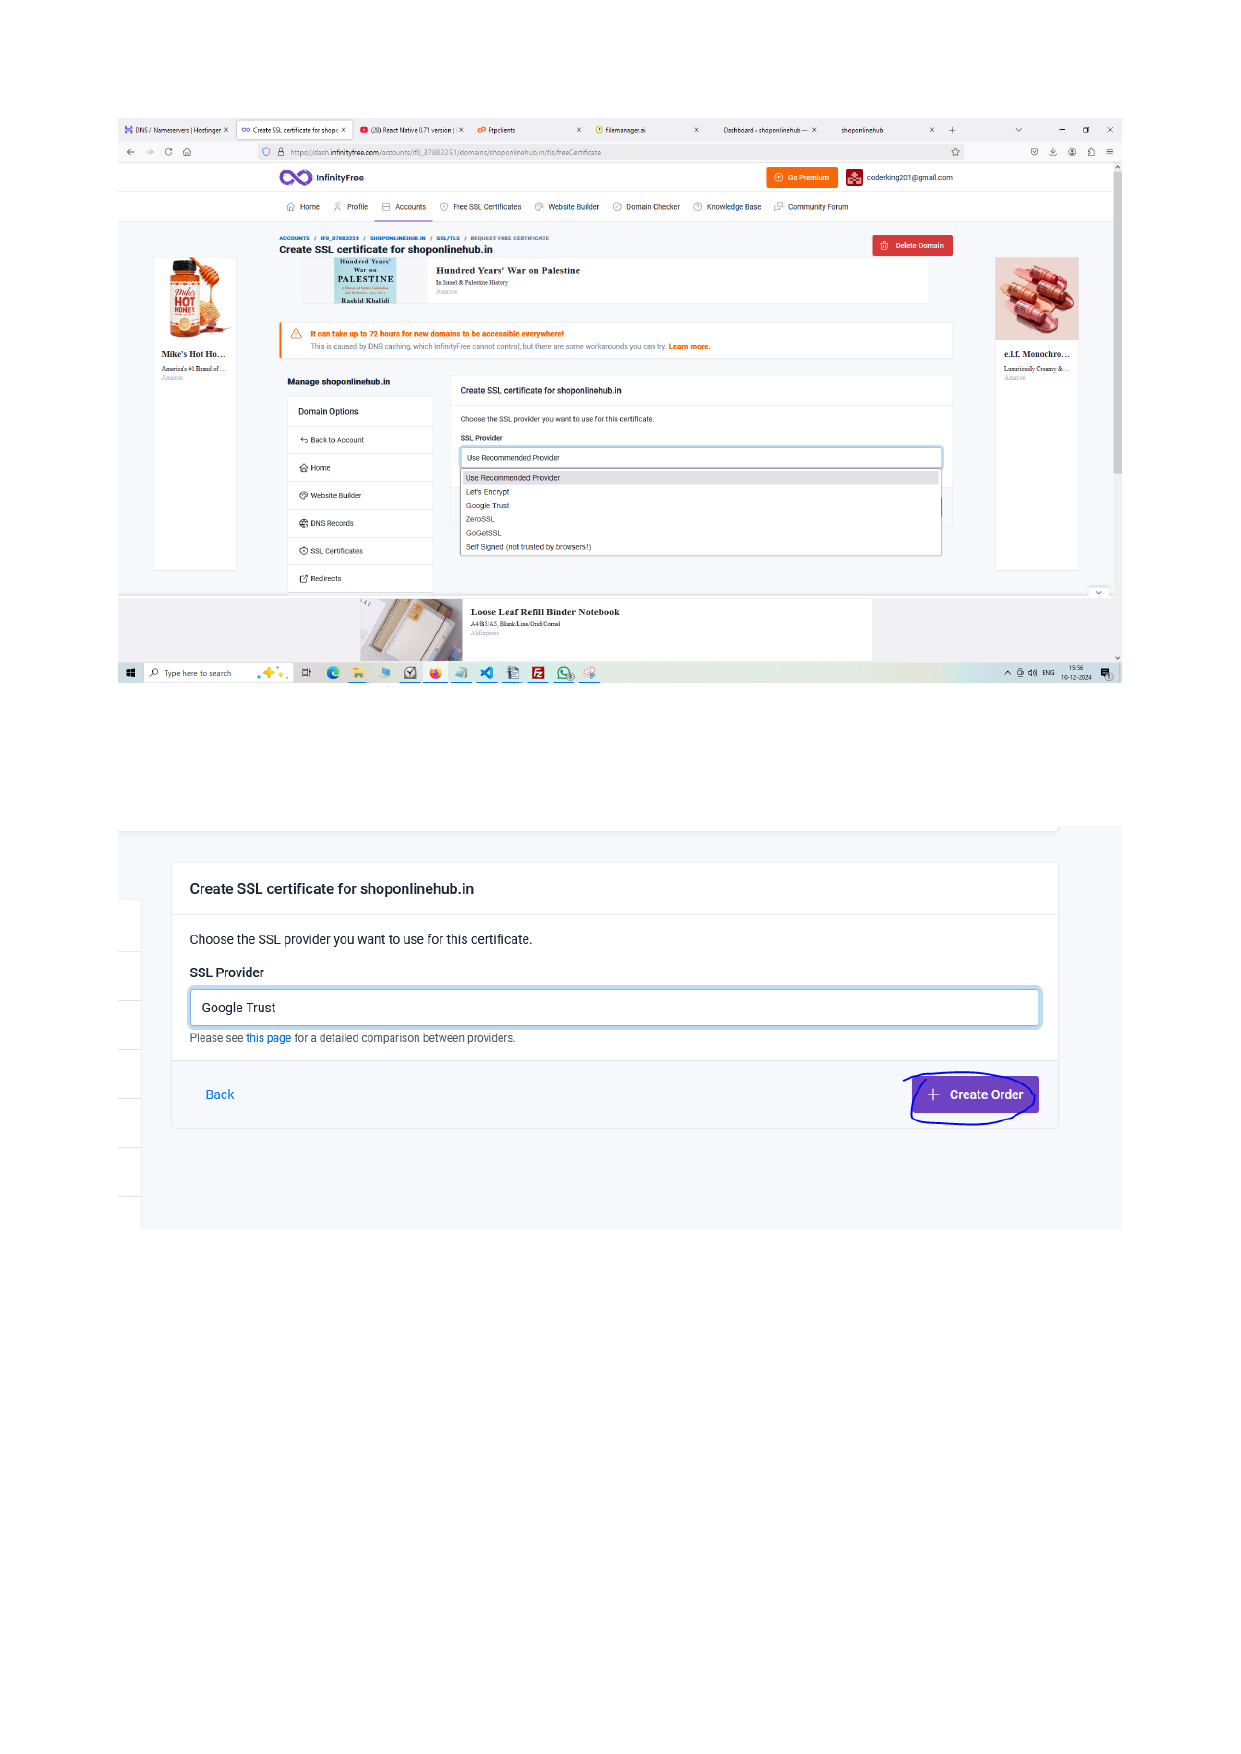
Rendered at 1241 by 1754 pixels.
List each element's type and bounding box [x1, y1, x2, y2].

picture [118, 826, 1122, 1229]
picture [118, 118, 1122, 683]
